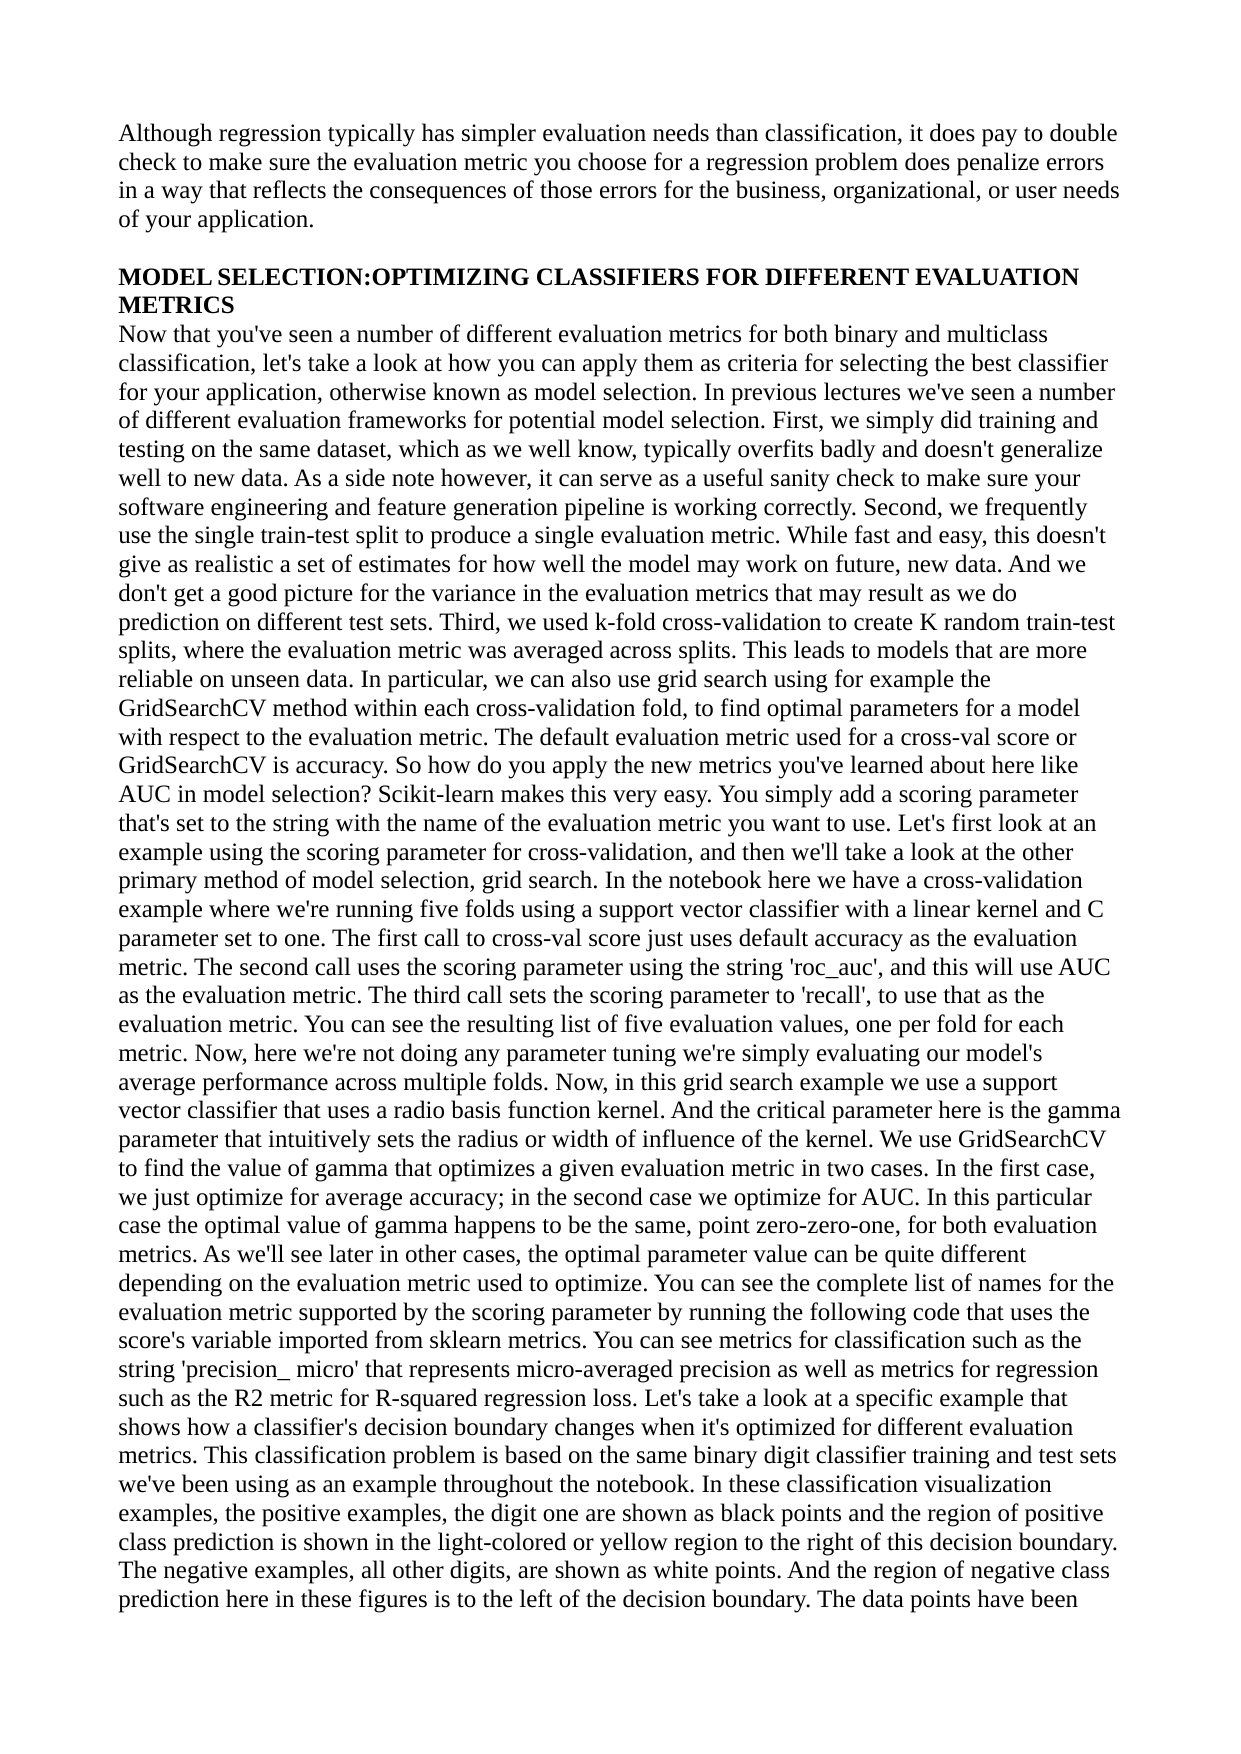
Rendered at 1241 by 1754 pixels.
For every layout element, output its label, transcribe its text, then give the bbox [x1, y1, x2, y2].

text MODEL SELECTION:OPTIMIZING CLASSIFIERS FOR DIFFERENT EVALUATION METRICS [118, 262, 1122, 319]
text Although regression typically has simpler evaluation needs than classification, it does pay to double check to make sure the evaluation metric you choose for a regression problem does penalize errors in a way that reflects the consequences of those errors for the business, organizational, or user needs of your application. [118, 118, 1122, 233]
text Now that you've seen a number of different evaluation metrics for both binary and multiclass classification, let's take a look at how you can apply them as criteria for selecting the best classifier for your application, otherwise known as model selection. In previous lectures we've seen a number of different evaluation frameworks for potential model selection. First, we simply did training and testing on the same dataset, which as we well know, typically overfits badly and doesn't generalize well to new data. As a side note however, it can serve as a useful sanity check to make sure your software engineering and feature generation pipeline is working correctly. Second, we frequently use the single train-test split to produce a single evaluation metric. While fast and easy, this doesn't give as realistic a set of estimates for how well the model may work on future, new data. And we don't get a good picture for the variance in the evaluation metrics that may result as we do prediction on different test sets. Third, we used k-fold cross-validation to create K random train-test splits, where the evaluation metric was averaged across splits. This leads to models that are more reliable on unseen data. In particular, we can also use grid search using for example the GridSearchCV method within each cross-validation fold, to find optimal parameters for a model with respect to the evaluation metric. The default evaluation metric used for a cross-val score or GridSearchCV is accuracy. So how do you apply the new metrics you've learned about here like AUC in model selection? Scikit-learn makes this very easy. You simply add a scoring parameter that's set to the string with the name of the evaluation metric you want to use. Let's first look at an example using the scoring parameter for cross-validation, and then we'll take a look at the other primary method of model selection, grid search. In the notebook here we have a cross-validation example where we're running five folds using a support vector classifier with a linear kernel and C parameter set to one. The first call to cross-val score just uses default accuracy as the evaluation metric. The second call uses the scoring parameter using the string 'roc_auc', and this will use AUC as the evaluation metric. The third call sets the scoring parameter to 'recall', to use that as the evaluation metric. You can see the resulting list of five evaluation values, one per fold for each metric. Now, here we're not doing any parameter tuning we're simply evaluating our model's average performance across multiple folds. Now, in this grid search example we use a support vector classifier that uses a radio basis function kernel. And the critical parameter here is the gamma parameter that intuitively sets the radius or width of influence of the kernel. We use GridSearchCV to find the value of gamma that optimizes a given evaluation metric in two cases. In the first case, we just optimize for average accuracy; in the second case we optimize for AUC. In this particular case the optimal value of gamma happens to be the same, point zero-zero-one, for both evaluation metrics. As we'll see later in other cases, the optimal parameter value can be quite different depending on the evaluation metric used to optimize. You can see the complete list of names for the evaluation metric supported by the scoring parameter by running the following code that uses the score's variable imported from sklearn metrics. You can see metrics for classification such as the string 'precision_ micro' that represents micro-averaged precision as well as metrics for regression such as the R2 metric for R-squared regression loss. Let's take a look at a specific example that shows how a classifier's decision boundary changes when it's optimized for different evaluation metrics. This classification problem is based on the same binary digit classifier training and test sets we've been using as an example throughout the notebook. In these classification visualization examples, the positive examples, the digit one are shown as black points and the region of positive class prediction is shown in the light-colored or yellow region to the right of this decision boundary. The negative examples, all other digits, are shown as white points. And the region of negative class prediction here in these figures is to the left of the decision boundary. The data points have been [118, 319, 1122, 1613]
